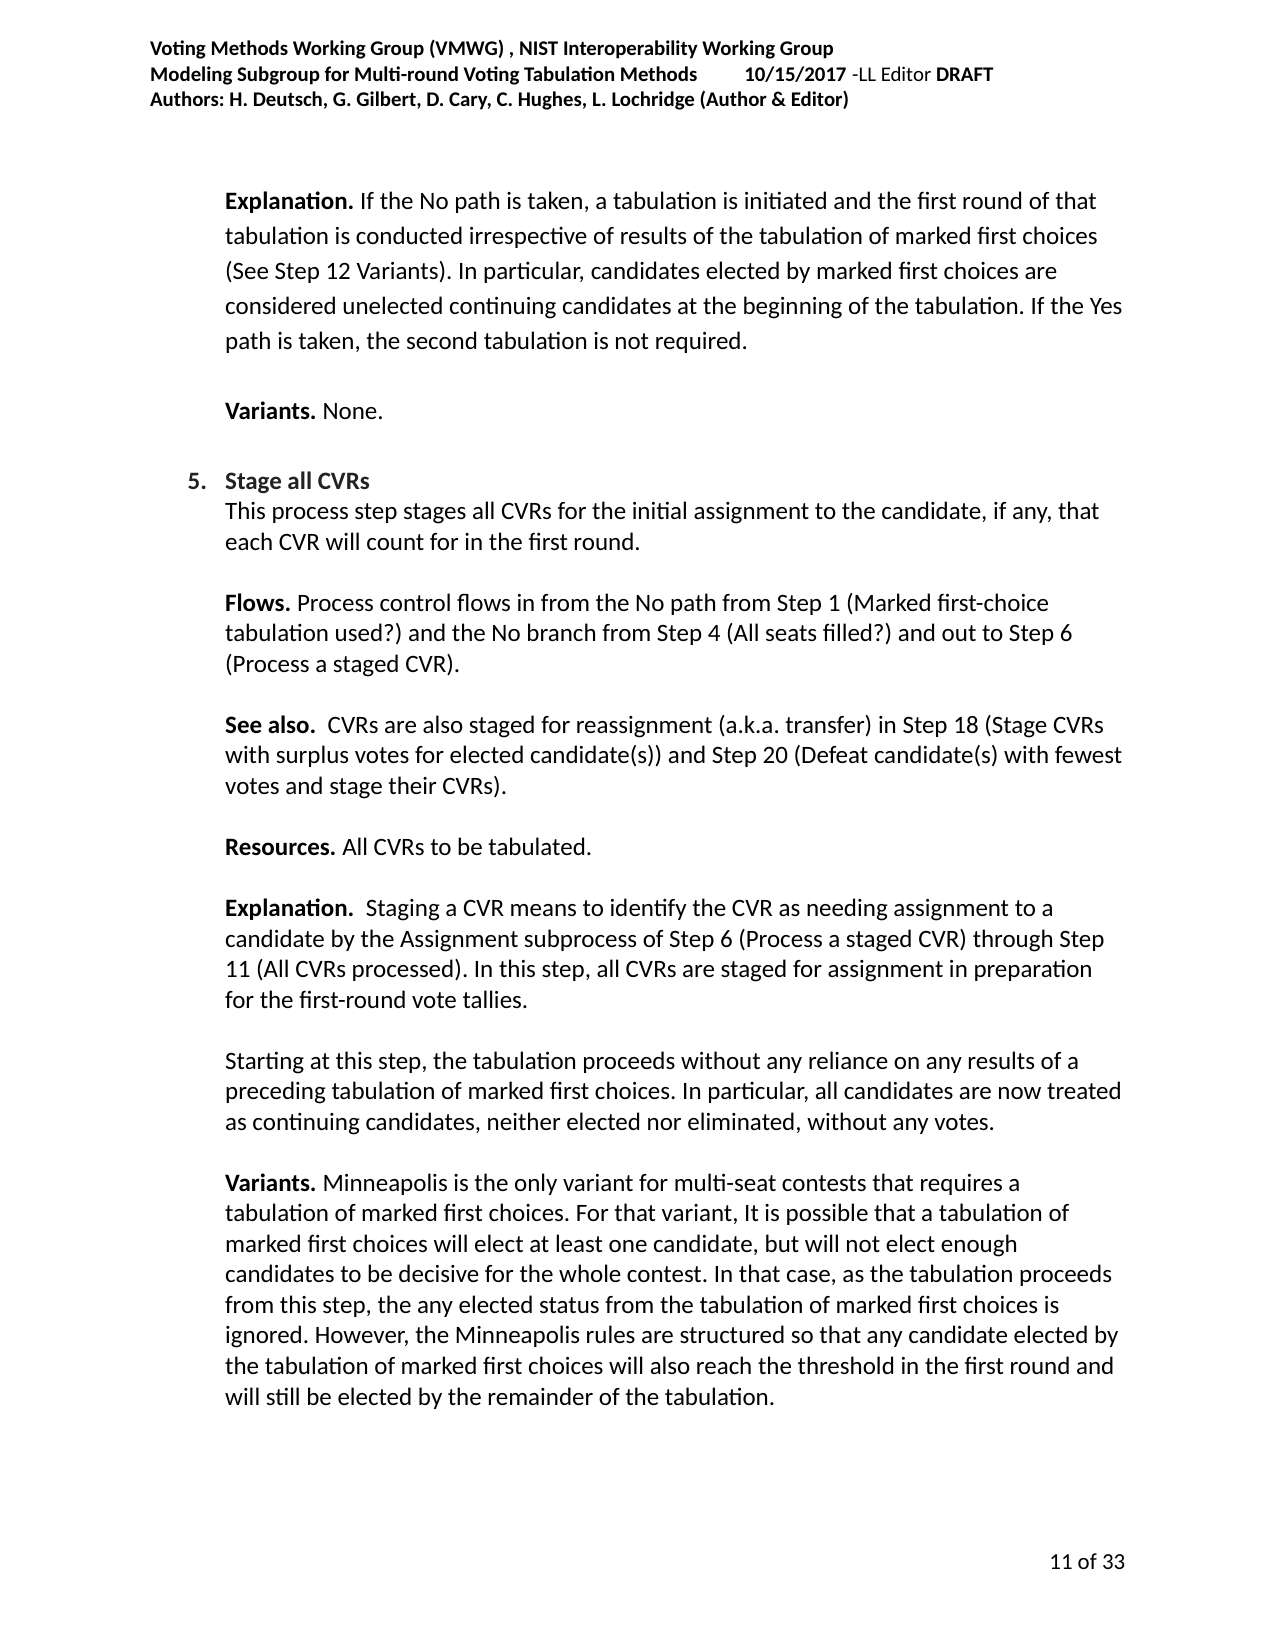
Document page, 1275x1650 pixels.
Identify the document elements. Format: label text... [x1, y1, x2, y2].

text Starting at this step, the tabulation proceeds without any reliance on any results of a preceding tabulation of marked first choices. In particular, all candidates are now treated as continuing candidates, neither elected nor eliminated, without any votes. [225, 1045, 1125, 1136]
text Flows. Process control flows in from the No path from Step 1 (Marked first-choice tabulation used?) and the No branch from Step 4 (All seats filled?) and out to Step 6 (Process a staged CVR). [225, 587, 1125, 679]
text See also. CVRs are also staged for reassignment (a.k.a. transfer) in Step 18 (Stage CVRs with surplus votes for elected candidate(s)) and Step 20 (Defeat candidate(s) with fewest votes and stage their CVRs). [225, 709, 1125, 801]
text Resources. All CVRs to be tabulated. [225, 831, 1125, 862]
text Explanation. Staging a CVR means to identify the CVR as needing assignment to a candidate by the Assignment subprocess of Step 6 (Process a staged CVR) through Step 11 (All CVRs processed). In this step, all CVRs are staged for assignment in preparation for the first-round vote tallies. [225, 892, 1125, 1014]
list Stage all CVRs [187, 465, 1125, 496]
text Variants. None. [225, 395, 1125, 426]
text Variants. Minneapolis is the only variant for multi-seat contests that requires a tabulation of marked first choices. For that variant, It is possible that a tabulation of marked first choices will elect at least one candidate, but will not elect enough candidates to be decisive for the whole contest. In that case, as the tabulation proceeds from this step, the any elected status from the tabulation of marked first choices is ignored. However, the Minneapolis rules are structured so that any candidate elected by the tabulation of marked first choices will also reach the threshold in the first round and will still be elected by the remainder of the tabulation. [225, 1167, 1125, 1411]
text This process step stages all CVRs for the initial assignment to the candidate, if any, that each CVR will count for in the first round. [225, 496, 1125, 557]
text Explanation. If the No path is taken, a tabulation is initiated and the first round of that tabulation is conducted irrespective of results of the tabulation of marked first choices (See Step 12 Variants). In particular, candidates elected by marked first choices are considered unelected continuing candidates at the beginning of the tabulation. If the Yes path is taken, the second tabulation is not required. [225, 185, 1125, 356]
